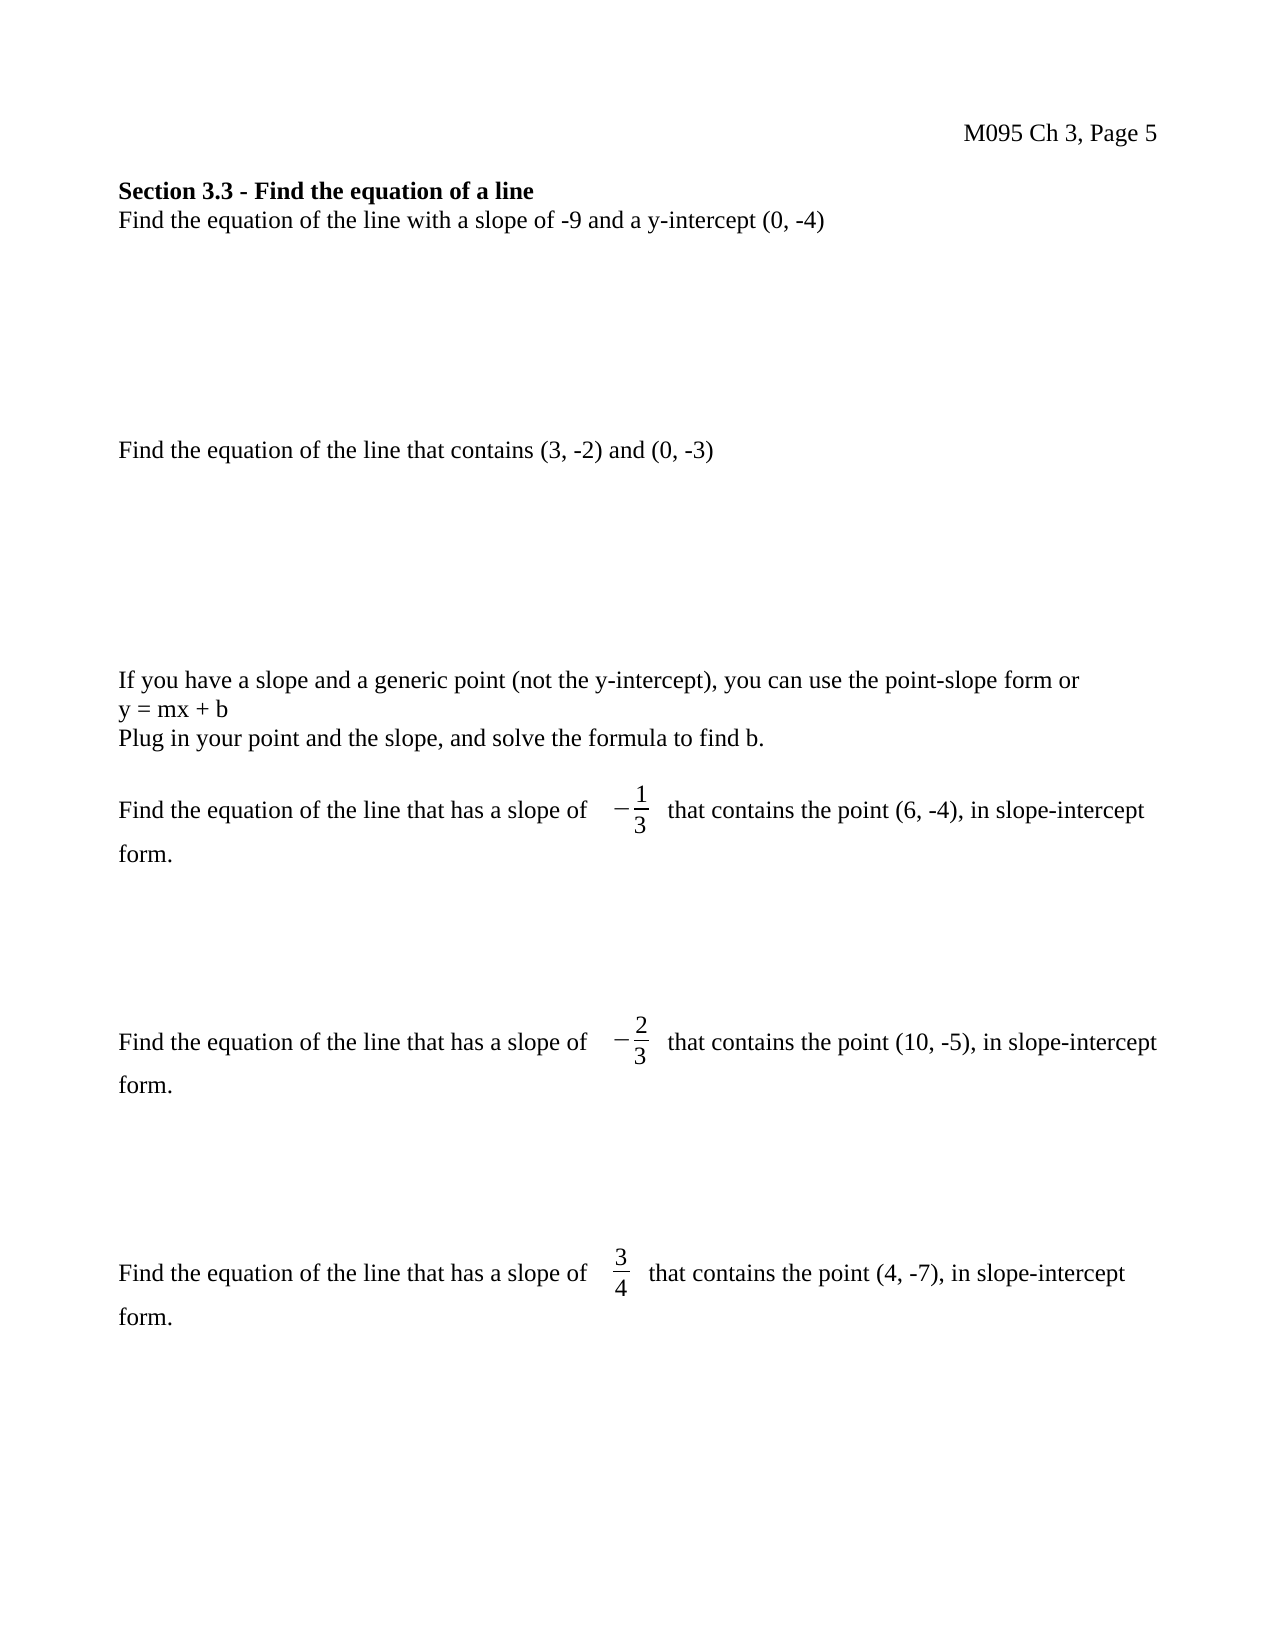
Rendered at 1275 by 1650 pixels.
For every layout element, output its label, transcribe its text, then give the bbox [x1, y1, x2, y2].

text Find the equation of the line that has a slope of that contains the point (10, -5), in slope-intercept form. [118, 1012, 1157, 1099]
text Section 3.3 - Find the equation of a line [118, 176, 1157, 205]
text y = mx + b [118, 694, 1157, 723]
text Find the equation of the line with a slope of -9 and a y-intercept (0, -4) [118, 205, 1157, 234]
text Find the equation of the line that contains (3, -2) and (0, -3) [118, 435, 1157, 464]
text Plug in your point and the slope, and solve the formula to find b. [118, 723, 1157, 751]
text Find the equation of the line that has a slope of that contains the point (4, -7), in slope-intercept form. [118, 1243, 1157, 1331]
text Find the equation of the line that has a slope of that contains the point (6, -4), in slope-intercept form. [118, 780, 1157, 868]
text If you have a slope and a generic point (not the y-intercept), you can use the point-slope form or [118, 665, 1157, 694]
